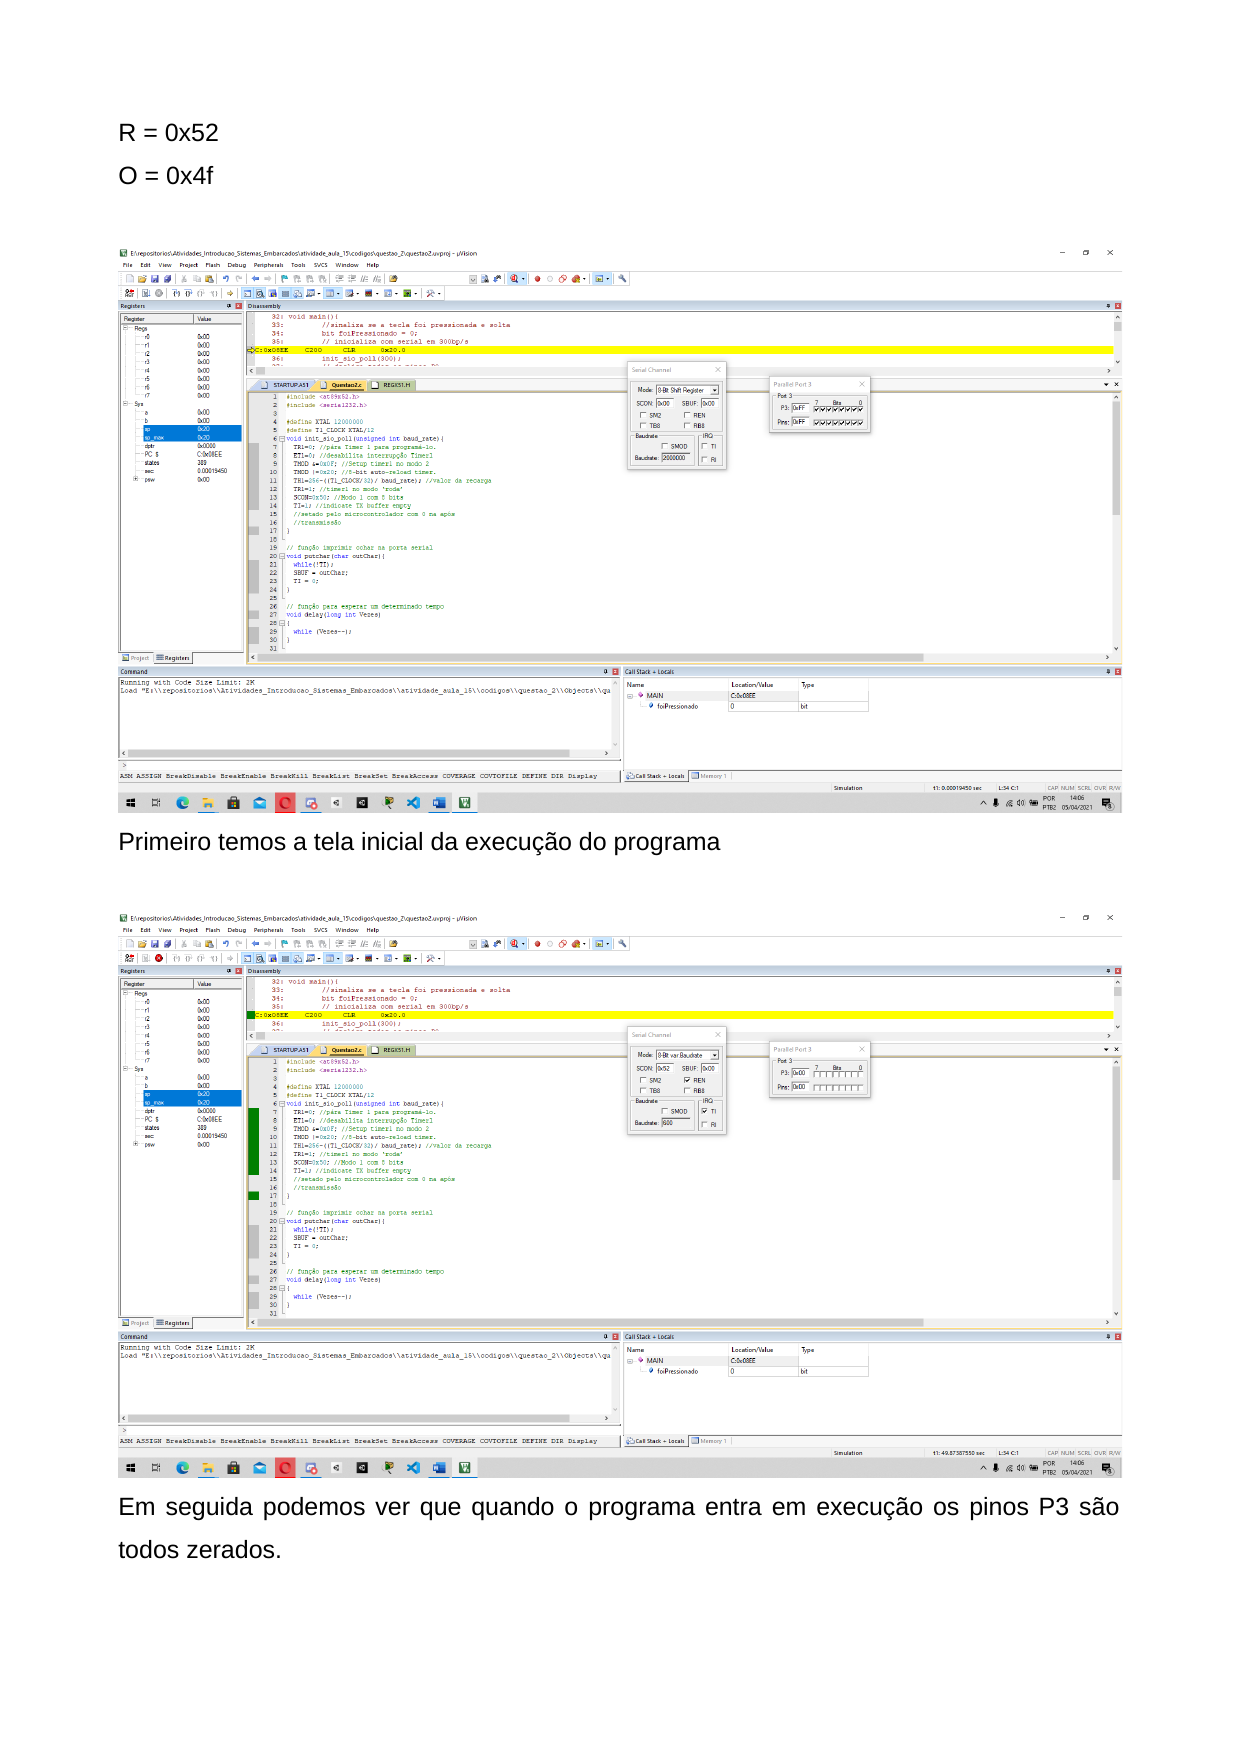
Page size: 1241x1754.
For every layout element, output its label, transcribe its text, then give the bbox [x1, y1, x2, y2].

text Primeiro temos a tela inicial da execução do programa [118, 827, 1122, 855]
text Em seguida podemos ver que quando o programa entra em execução os pinos P3 são todos zerados. [118, 1492, 1122, 1564]
text R = 0x52 [118, 118, 1122, 147]
text O = 0x4f [118, 161, 1122, 190]
